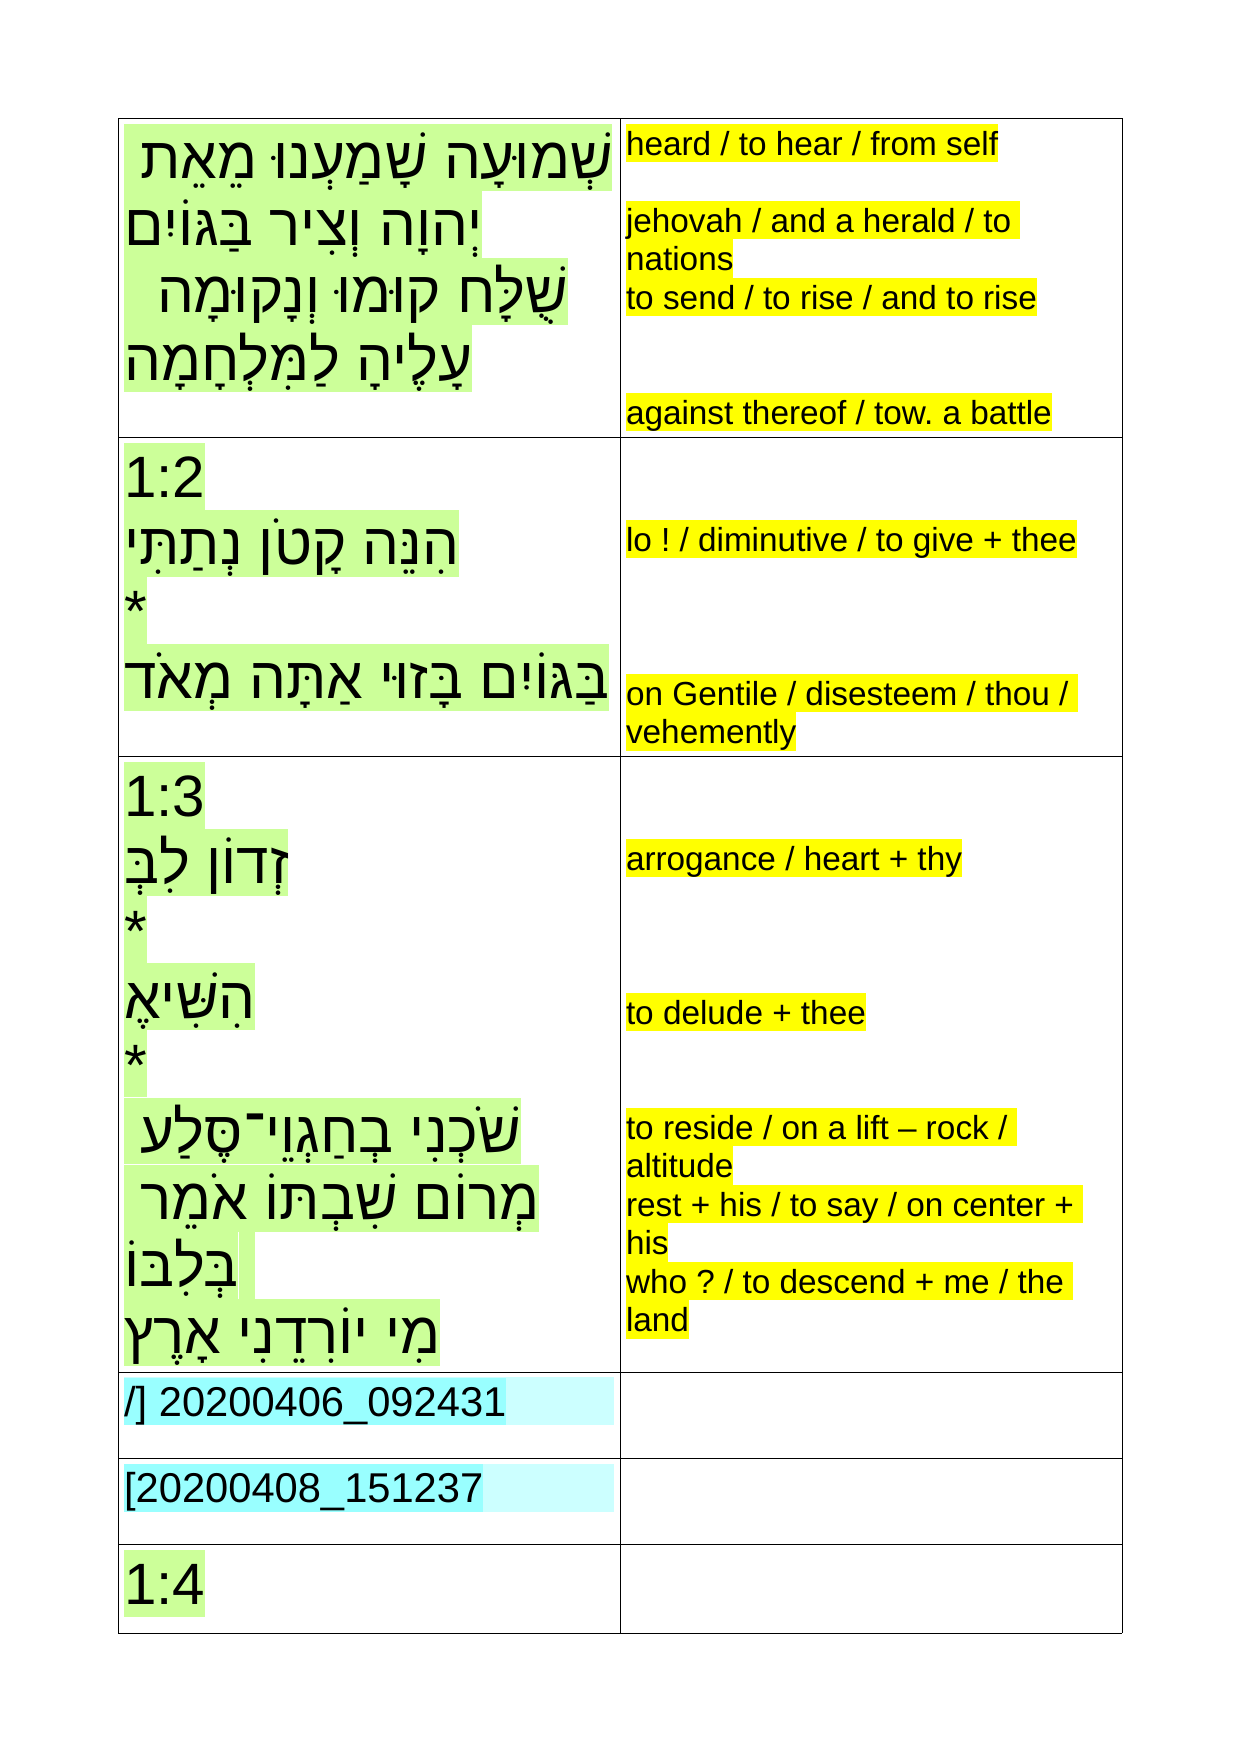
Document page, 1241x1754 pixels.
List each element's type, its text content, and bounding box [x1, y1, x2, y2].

table_cell [621, 1459, 1122, 1544]
table_cell lo ! / diminutive / to give + thee on Gentile / disesteem / thou / vehemently [621, 438, 1122, 756]
table_cell [621, 1373, 1122, 1458]
table_cell 1:2 הִנֵּה קָטֹן נְתַתִּי * בַּגּוֹיִם בָּזוּי אַתָּה מְאֹד [119, 438, 620, 756]
table_cell [20200408_151237 [119, 1459, 620, 1544]
table_cell obadiah 1:1 חֲזוֹן עֹבַדְיָה כֹּה־אָמַר אֲדֹנָי יְהוִה לֶאֱדוֹם שְׁמוּעָה שָׁמַעְנוּ מֵאֵת יְהוָה וְצִיר בַּגּוֹיִם שֻׁלָּח קוּמוּ וְנָקוּמָה עָלֶיהָ לַמִּלְחָמָה [119, 119, 620, 437]
table_cell 1:3 זְדוֹן לִבְּ * הִשִּׁיאֶ * שֹׁכְנִי בְחַגְוֵי־סֶּלַע מְרוֹם שִׁבְתּוֹ אֹמֵר בְּלִבּוֹ מִי יוֹרִדֵנִי אָרֶץ [119, 757, 620, 1372]
table_cell /] 20200406_092431 [119, 1373, 620, 1458]
table_cell 1:4 אִם־תַּגְבִּיהַּ כַּנֶּשֶׁר וְאִם־בֵּין כּוֹכָבִים שִׂים קִנֶּ * מִשָּׁם אוֹרִידְ * נְאֻם־יְהוָה [119, 1545, 620, 1633]
table_cell [621, 1545, 1122, 1633]
table_cell heard / to hear / from self jehovah / and a herald / to nations to send / to rise / and to rise against thereof / tow. a battle [621, 119, 1122, 437]
table_cell arrogance / heart + thy to delude + thee to reside / on a lift – rock / altitude rest + his / to say / on center + his who ? / to descend + me / the land [621, 757, 1122, 1372]
